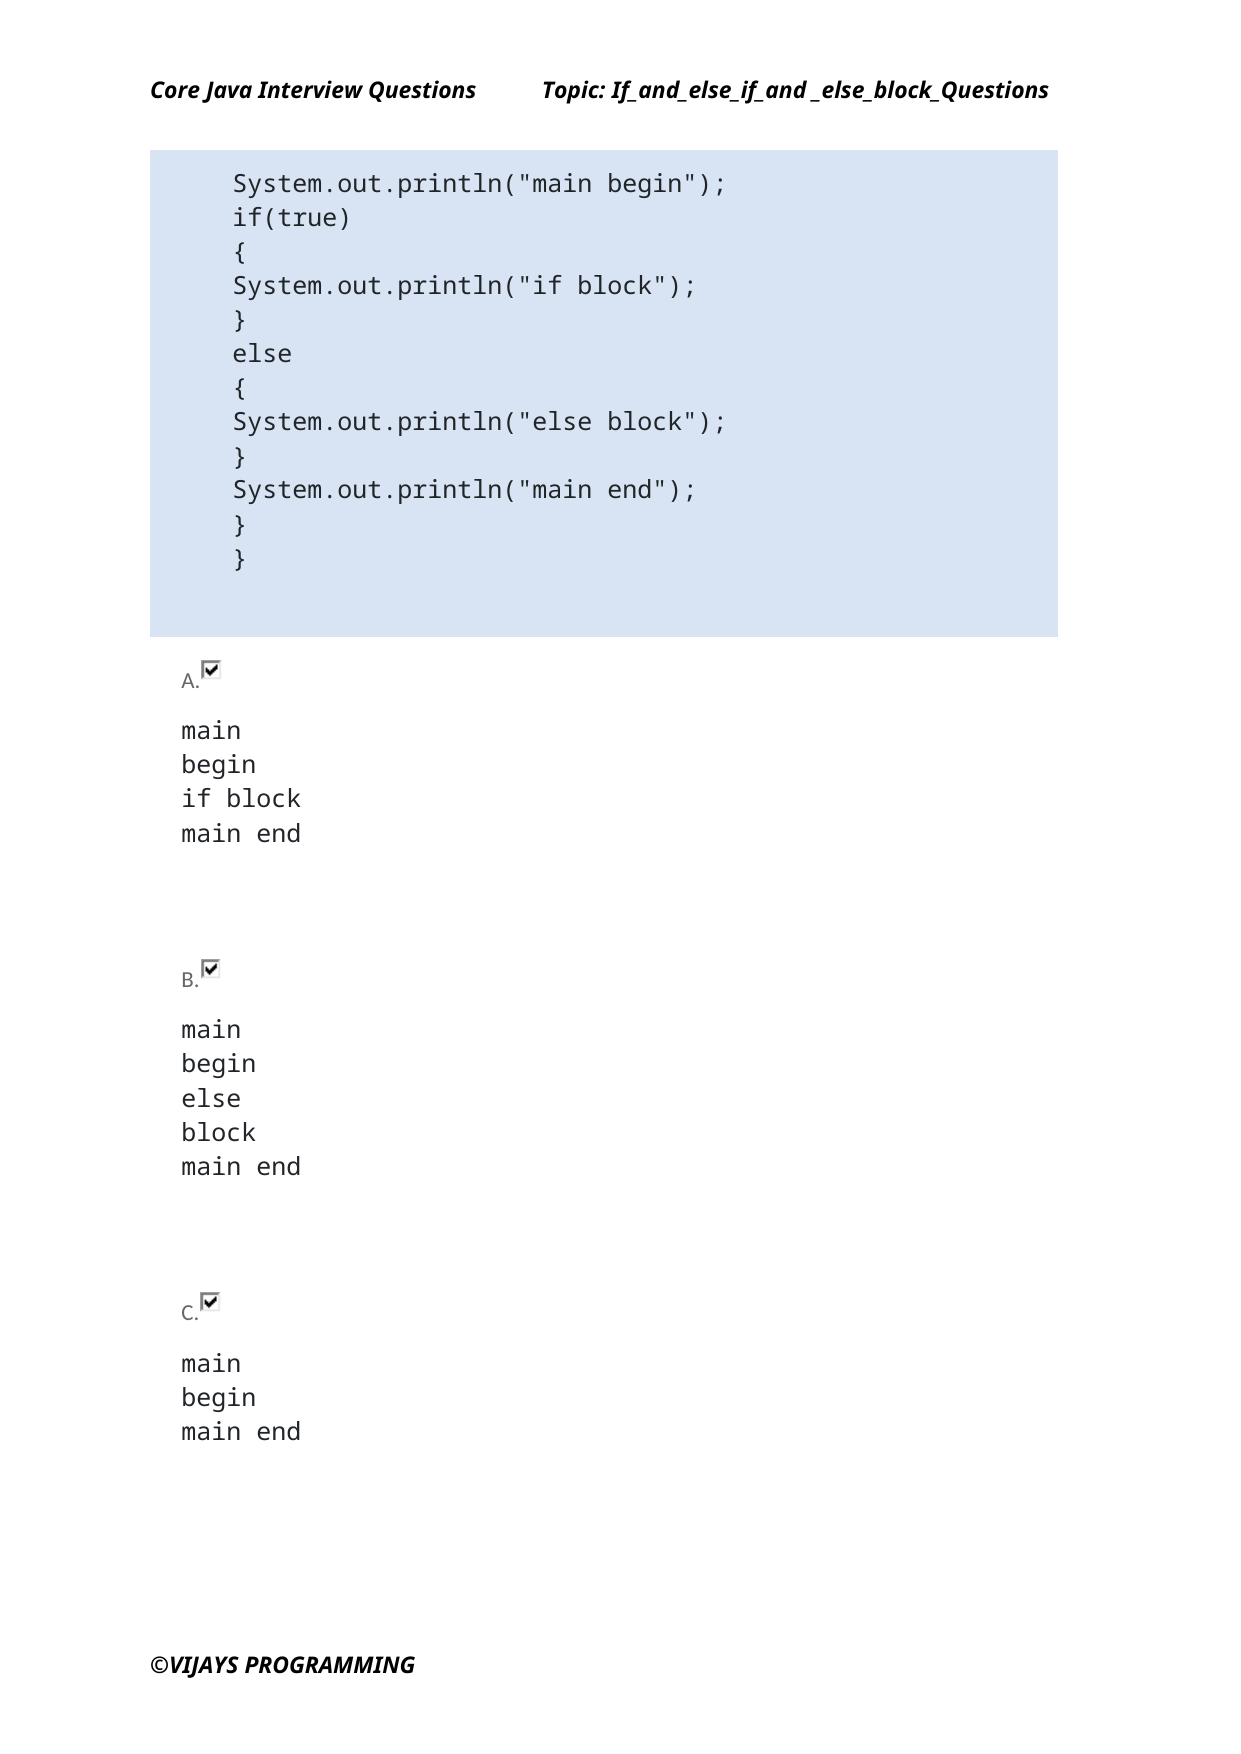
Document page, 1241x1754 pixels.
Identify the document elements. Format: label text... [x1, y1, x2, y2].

table_header A. main begin if block main end [181, 653, 319, 951]
table_header C. main begin main end [181, 1285, 319, 1549]
table_cell [150, 637, 1090, 1565]
table_cell System.out.println("main begin"); if(true) { System.out.println("if block"); } else { System.out.println("else block"); } System.out.println("main end"); } } [216, 150, 1058, 637]
table_cell [1058, 150, 1090, 637]
table_header B. main begin else block main end [181, 951, 319, 1284]
table_cell [150, 150, 216, 637]
